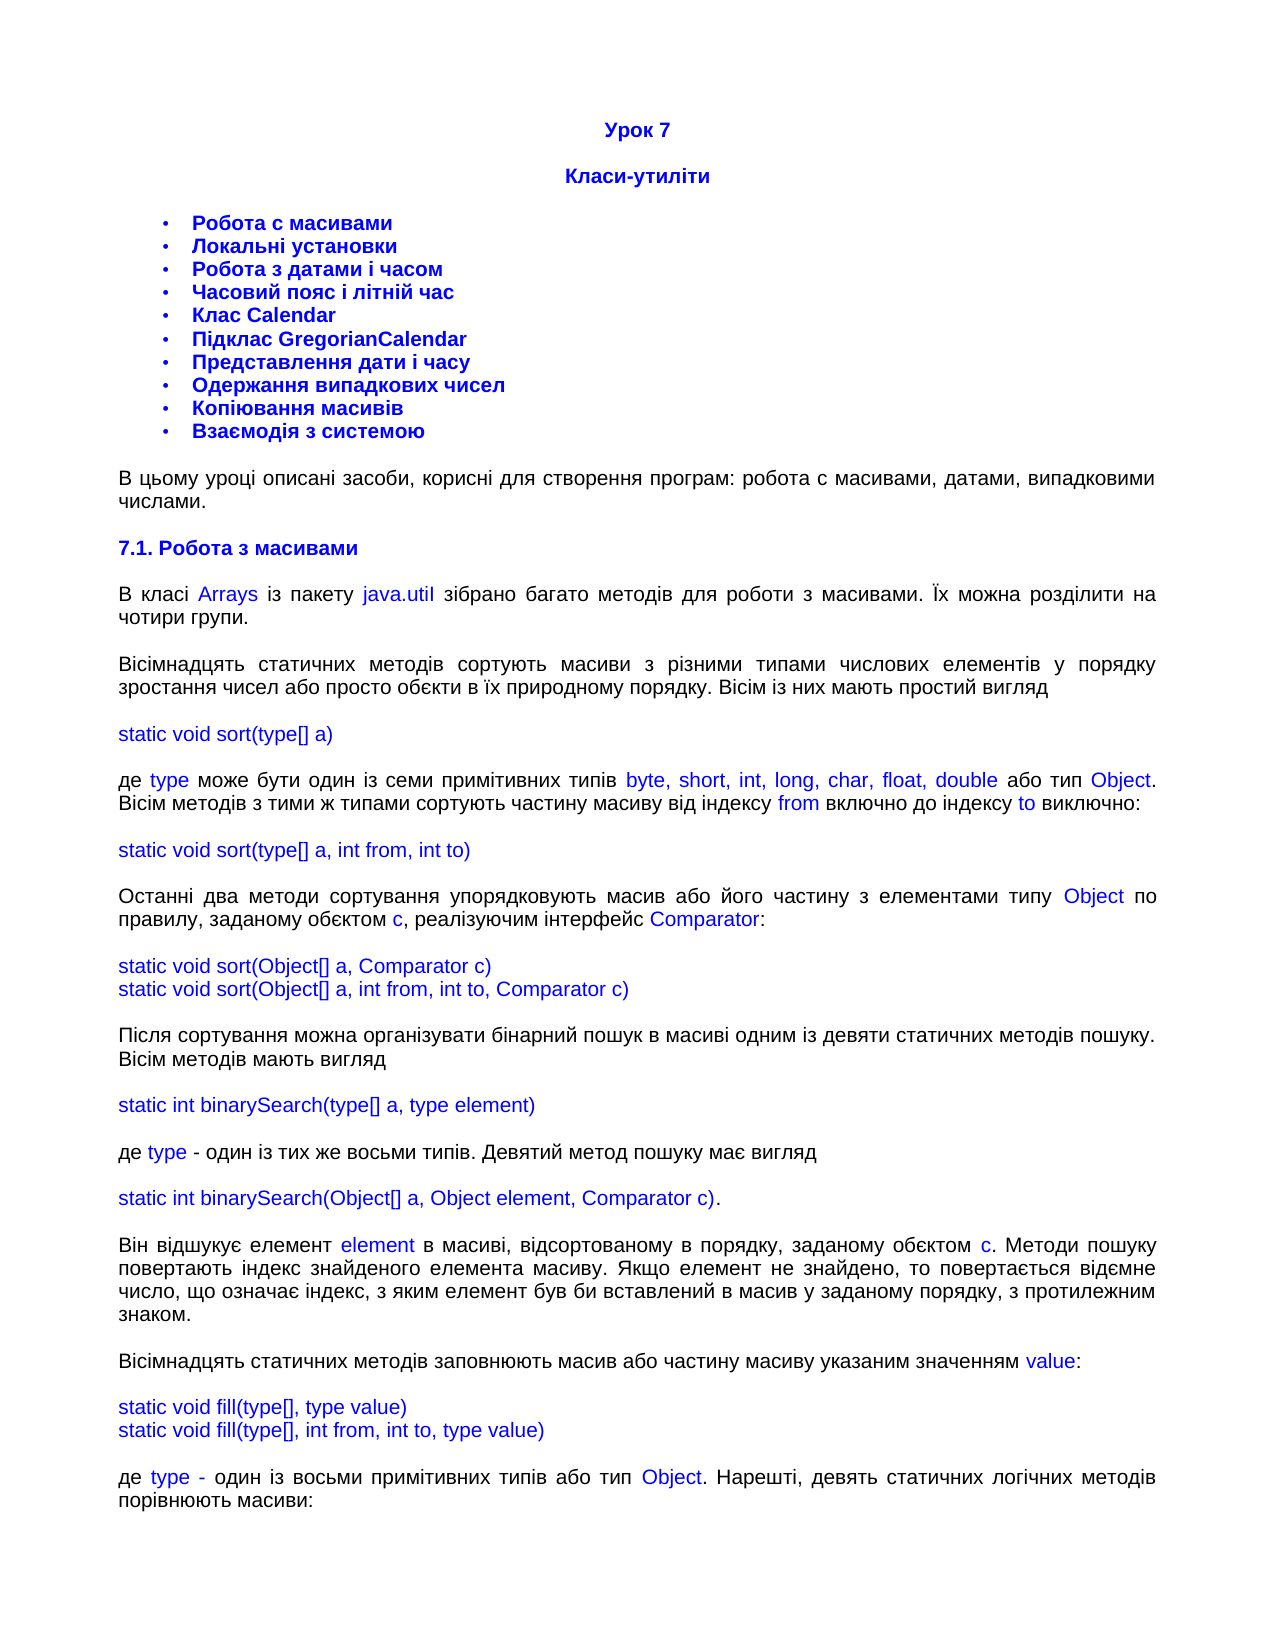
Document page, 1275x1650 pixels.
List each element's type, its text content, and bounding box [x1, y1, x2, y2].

list Робота с масивами [162, 211, 1157, 234]
list Робота з датами і часом [162, 257, 1157, 281]
text Після сортування можна організувати бінарний пошук в масиві одним із девяти статичних методів пошуку. Вісім методів мають вигляд [118, 1024, 1157, 1071]
text Вісімнадцять статичних методів заповнюють масив або частину масиву указаним значенням value: [118, 1349, 1157, 1372]
text В цьому уроці описані засоби, корисні для створення програм: робота с масивами, датами, випадковими числами. [118, 467, 1157, 513]
text В класі Arrays із пакету java.utiІ зібрано багато методів для роботи з масивами. Їх можна розділити на чотири групи. [118, 583, 1157, 629]
list Клас Сalendar [162, 304, 1157, 327]
text 7.1. Робота з масивами [118, 536, 1157, 559]
list Часовий пояс і літній час [162, 281, 1157, 304]
text Класи-утиліти [118, 141, 1157, 188]
list Представлення дати і часу [162, 350, 1157, 374]
list Одержання випадкових чисел [162, 374, 1157, 397]
text static int binarySearch(type[] a, type element) [118, 1094, 1157, 1117]
text де type - один із тих же восьми типів. Девятий метод пошуку має вигляд [118, 1140, 1157, 1163]
text Вісімнадцять статичних методів сортують масиви з різними типами числових елементів у порядку зростання чисел або просто обєкти в їх природному порядку. Вісім із них мають простий вигляд [118, 652, 1157, 699]
text static void sort(type[] a, int from, int to) [118, 838, 1157, 861]
text static void fill(type[], type value) [118, 1396, 1157, 1419]
list Копіювання масивів [162, 397, 1157, 420]
text Урок 7 [118, 118, 1157, 141]
text де type - один із восьми примітивних типів або тип Оbject. Нарешті, девять статичних логічних методів порівнюють масиви: [118, 1465, 1157, 1512]
text Він відшукує елемент element в масиві, відсортованому в порядку, заданому обєктом с. Методи пошуку повертають індекс знайденого елемента масиву. Якщо елемент не знайдено, то повертається відємне число, що означає індекс, з яким елемент був би вставлений в масив у заданому порядку, з протилежним знаком. [118, 1233, 1157, 1326]
list Підклас GregorianCalendar [162, 327, 1157, 350]
text де type може бути один із семи примітивних типів byte, short, int, long, char, float, double або тип Object. Вісім методів з тими ж типами сортують частину масиву від індексу from включно до індексу to виключно: [118, 768, 1157, 815]
text static void sort(Object[] a, Comparator c) [118, 954, 1157, 978]
text static void sort(type[] a) [118, 722, 1157, 745]
text static int binarySearch(Object[] a, Object element, Comparator c). [118, 1187, 1157, 1210]
text Останні два методи сортування упорядковують масив або його частину з елементами типу Оbject по правилу, заданому обєктом с, реалізуючим інтерфейс Comparator: [118, 885, 1157, 931]
list Локальні установки [162, 234, 1157, 257]
list Взаємодія з системою [162, 420, 1157, 443]
text static void sort(Object[] a, int from, int to, Comparator c) [118, 978, 1157, 1001]
text static void fill(type[], int from, int to, type value) [118, 1419, 1157, 1442]
